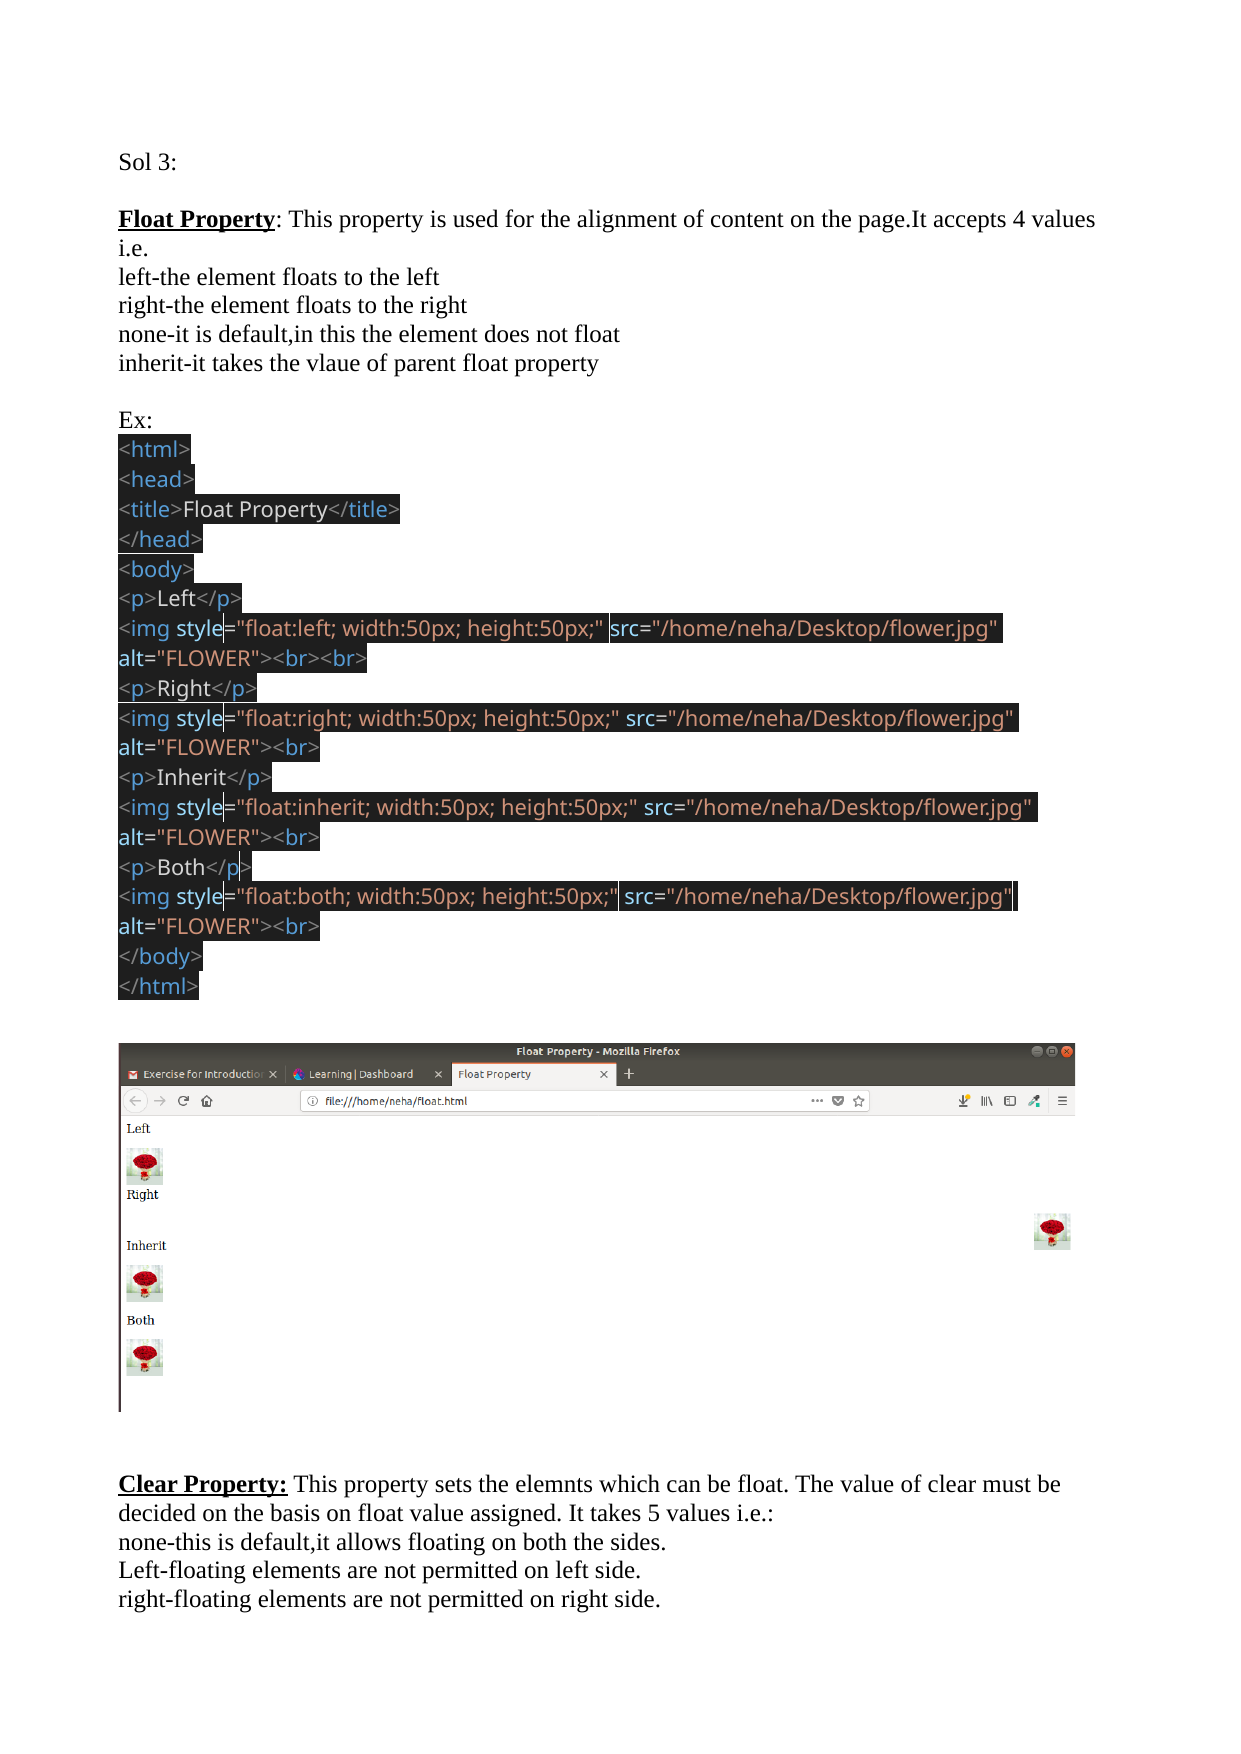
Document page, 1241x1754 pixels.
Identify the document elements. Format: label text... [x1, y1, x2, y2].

text inherit-it takes the vlaue of parent float property [118, 348, 1122, 377]
text <p>Both</p> [118, 851, 1122, 881]
text <img style="float:left; width:50px; height:50px;" src="/home/neha/Desktop/flower.jpg" alt="FLOWER"><br><br> [118, 613, 1122, 673]
text <p>Left</p> [118, 583, 1122, 613]
text </head> [118, 524, 1122, 553]
text <html> [118, 434, 1122, 464]
text <img style="float:inherit; width:50px; height:50px;" src="/home/neha/Desktop/flower.jpg" alt="FLOWER"><br> [118, 792, 1122, 851]
text <head> [118, 464, 1122, 494]
text Float Property: This property is used for the alignment of content on the page.It accepts 4 values i.e. [118, 204, 1122, 262]
text right-floating elements are not permitted on right side. [118, 1584, 1122, 1613]
text left-the element floats to the left [118, 262, 1122, 291]
text <body> [118, 553, 1122, 583]
text </html> [118, 971, 1122, 1000]
text <img style="float:right; width:50px; height:50px;" src="/home/neha/Desktop/flower.jpg" alt="FLOWER"><br> [118, 702, 1122, 762]
text Ex: [118, 406, 1122, 434]
text <title>Float Property</title> [118, 494, 1122, 524]
text right-the element floats to the right [118, 291, 1122, 319]
text <p>Right</p> [118, 673, 1122, 702]
text <p>Inherit</p> [118, 762, 1122, 792]
text none-this is default,it allows floating on both the sides. [118, 1527, 1122, 1556]
picture [118, 1043, 1076, 1412]
text <img style="float:both; width:50px; height:50px;" src="/home/neha/Desktop/flower.jpg" alt="FLOWER"><br> [118, 881, 1122, 941]
text none-it is default,in this the element does not float [118, 319, 1122, 348]
text </body> [118, 941, 1122, 971]
text Sol 3: [118, 147, 1122, 176]
text Left-floating elements are not permitted on left side. [118, 1556, 1122, 1584]
text Clear Property: This property sets the elemnts which can be float. The value of clear must be decided on the basis on float value assigned. It takes 5 values i.e.: [118, 1469, 1122, 1527]
